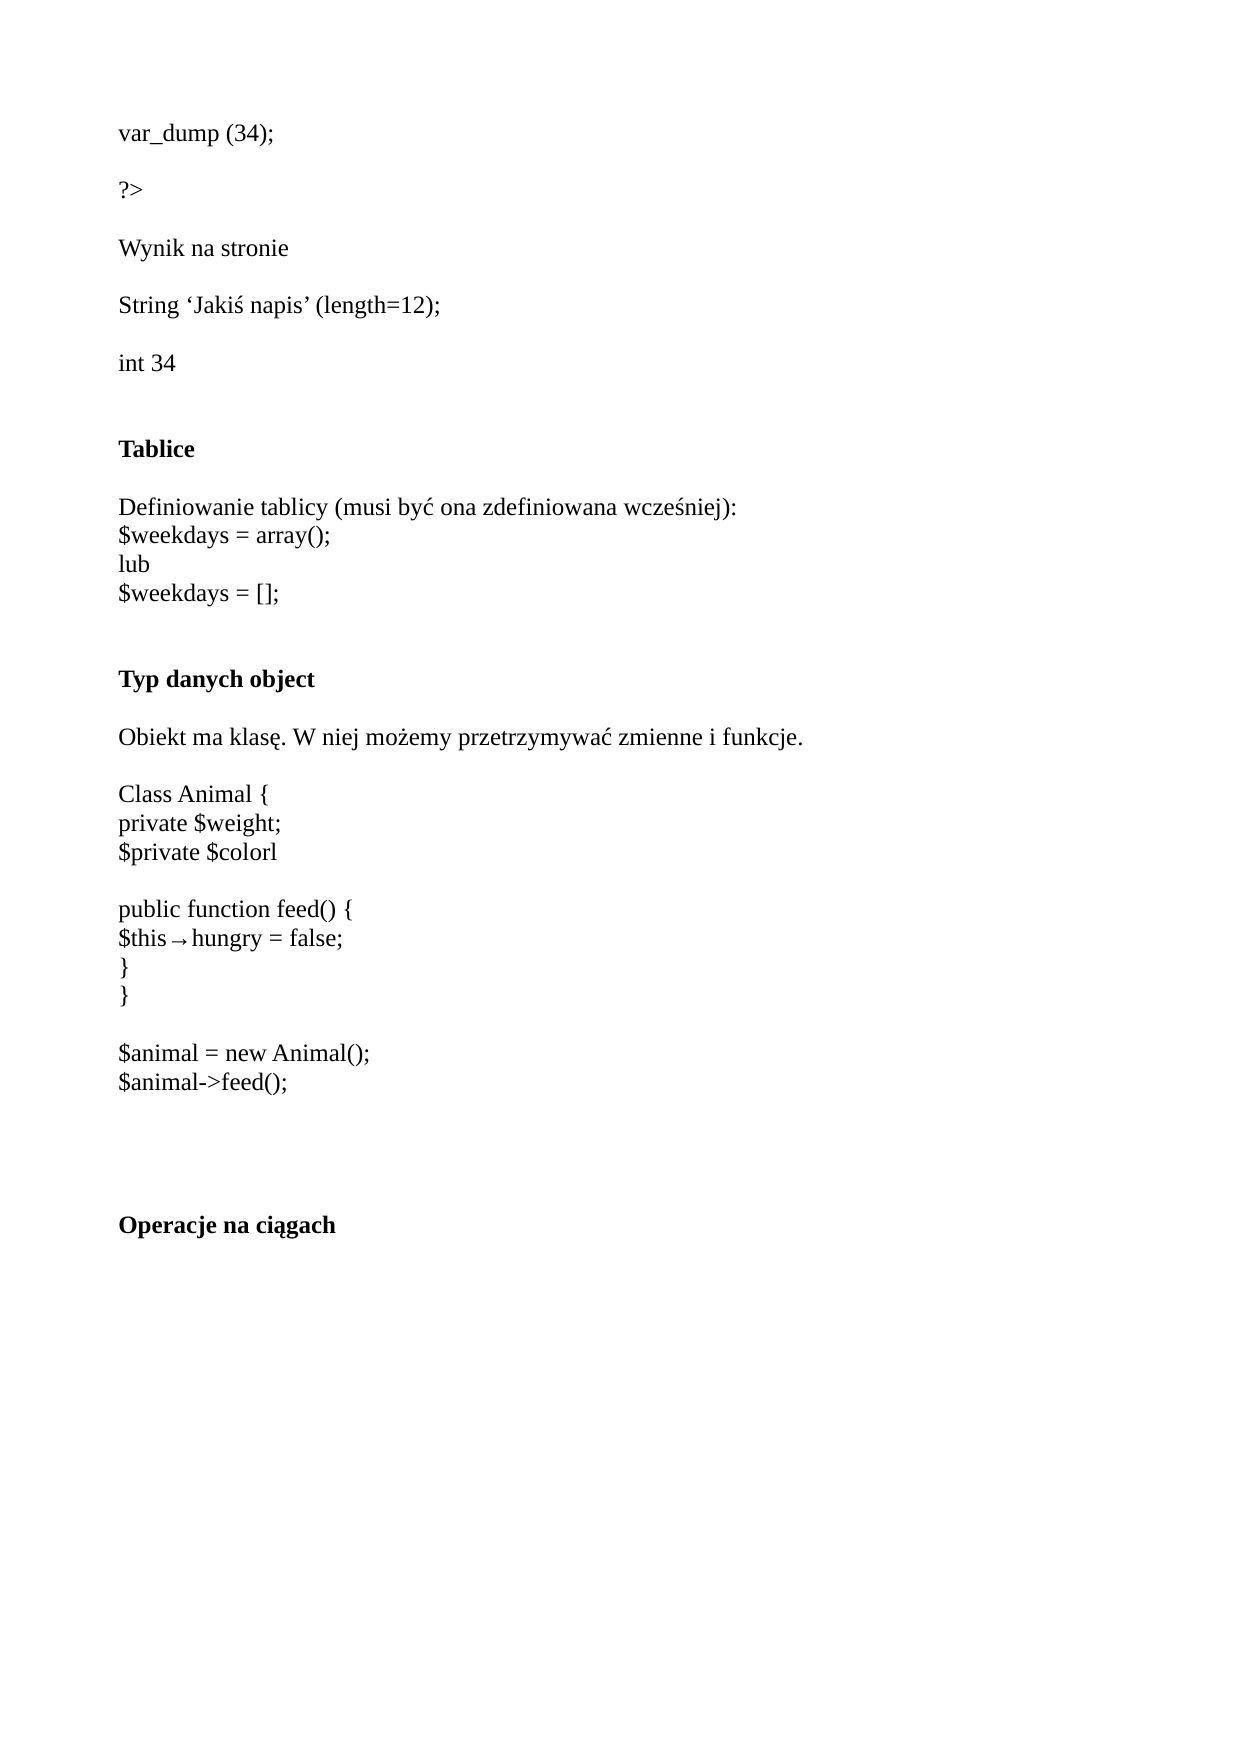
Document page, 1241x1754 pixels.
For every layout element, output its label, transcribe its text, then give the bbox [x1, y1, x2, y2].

text Definiowanie tablicy (musi być ona zdefiniowana wcześniej): [118, 492, 1122, 521]
text $animal = new Animal(); [118, 1038, 1122, 1067]
text ?> [118, 176, 1122, 204]
text Tablice [118, 434, 1122, 463]
text } [118, 952, 1122, 981]
text var_dump (34); [118, 118, 1122, 147]
text $this→hungry = false; [118, 923, 1122, 952]
text Class Animal { [118, 779, 1122, 808]
text Operacje na ciągach [118, 1211, 1122, 1239]
text Obiekt ma klasę. W niej możemy przetrzymywać zmienne i funkcje. [118, 722, 1122, 751]
text private $weight; [118, 808, 1122, 837]
text Typ danych object [118, 664, 1122, 693]
text String ‘Jakiś napis’ (length=12); [118, 291, 1122, 319]
text $weekdays = array(); [118, 521, 1122, 549]
text int 34 [118, 348, 1122, 377]
text $weekdays = []; [118, 578, 1122, 607]
text public function feed() { [118, 894, 1122, 923]
text $private $colorl [118, 837, 1122, 866]
text } [118, 981, 1122, 1009]
text Wynik na stronie [118, 233, 1122, 262]
text lub [118, 549, 1122, 578]
text $animal->feed(); [118, 1067, 1122, 1096]
